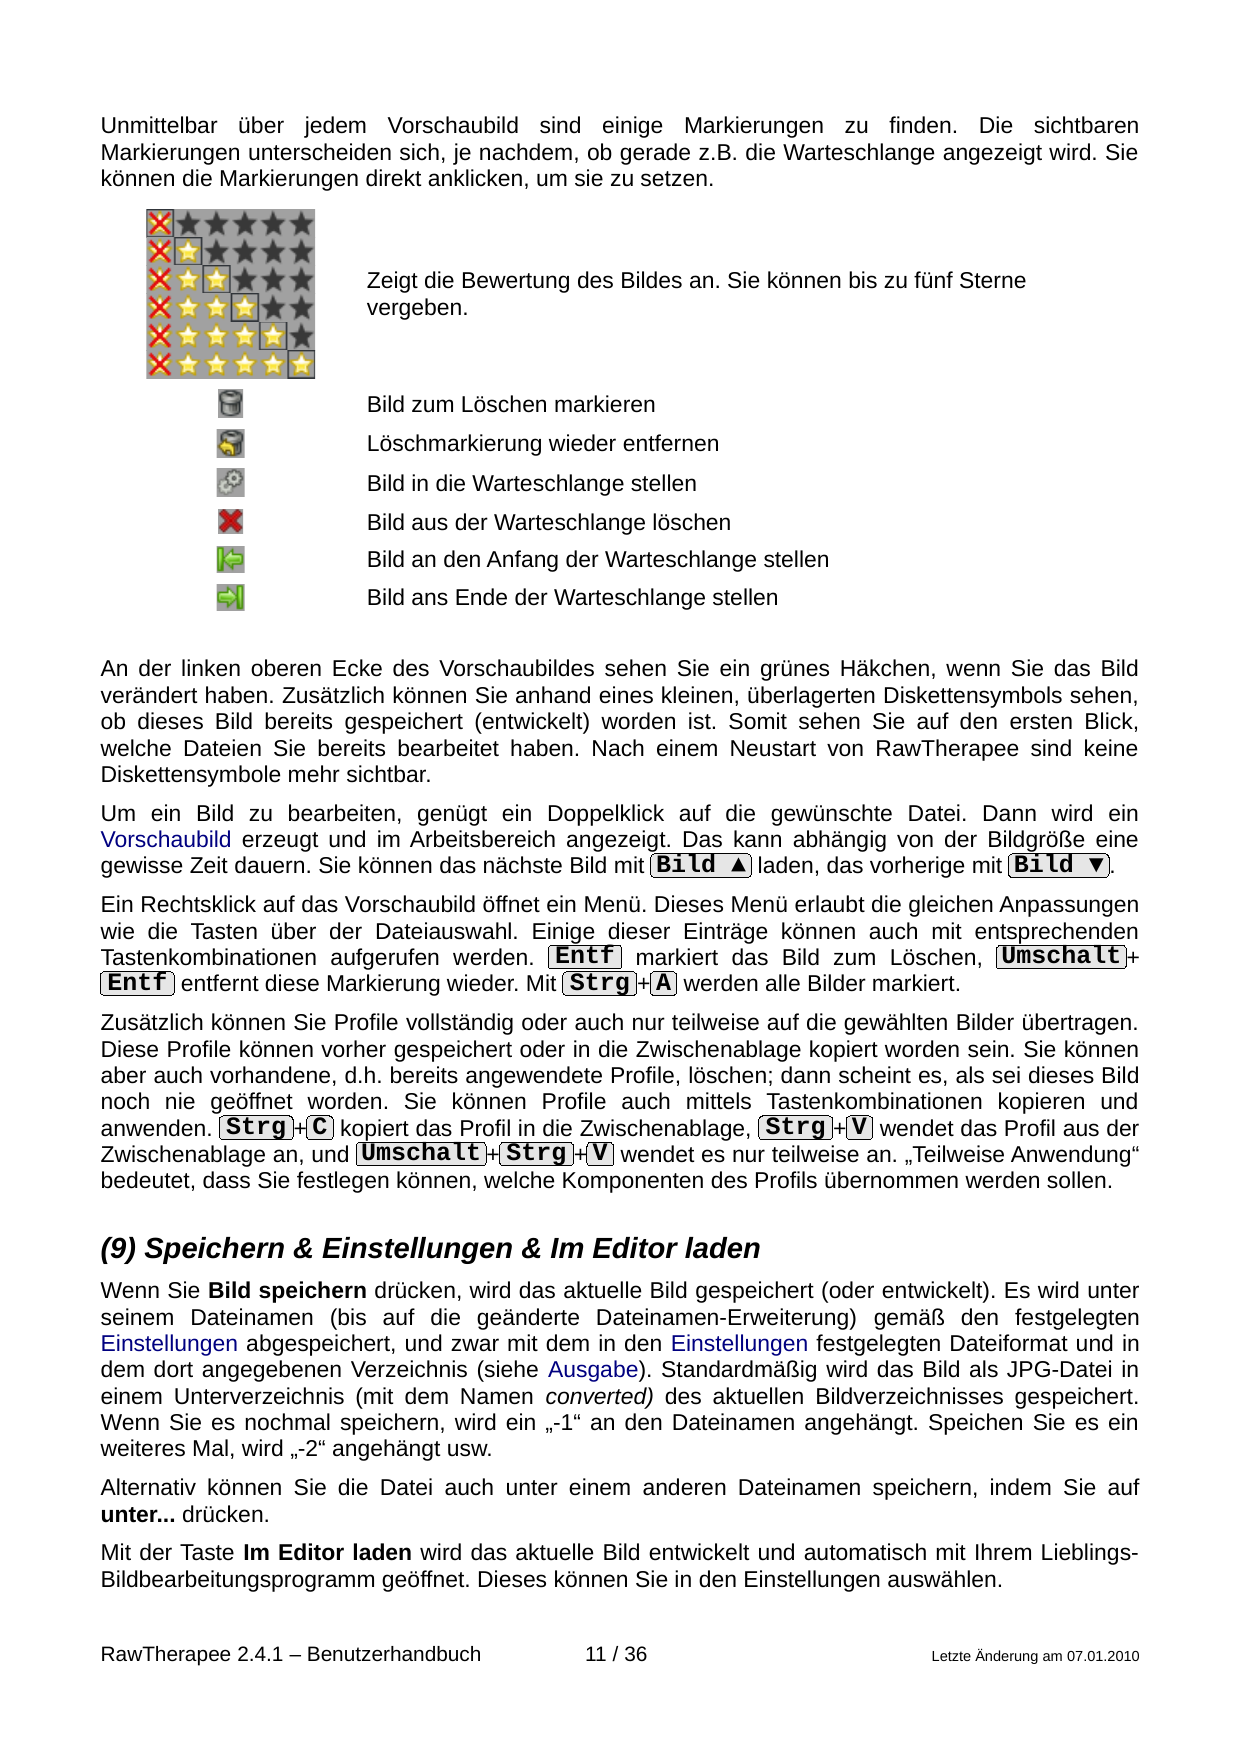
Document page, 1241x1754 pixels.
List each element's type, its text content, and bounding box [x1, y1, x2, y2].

text Wenn Sie Bild speichern drücken, wird das aktuelle Bild gespeichert (oder entwickelt). Es wird unter seinem Dateinamen (bis auf die geänderte Dateinamen-Erweiterung) gemäß den festgelegten Einstellungen abgespeichert, und zwar mit dem in den Einstellungen festgelegten Dateiformat und in dem dort angegebenen Verzeichnis (siehe Ausgabe). Standardmäßig wird das Bild als JPG-Datei in einem Unterverzeichnis (mit dem Namen converted) des aktuellen Bildverzeichnisses gespeichert. Wenn Sie es nochmal speichern, wird ein „-1“ an den Dateinamen angehängt. Speichen Sie es ein weiteres Mal, wird „-2“ angehängt usw. [100, 1277, 1140, 1462]
table_cell Bild in die Warteschlange stellen [361, 463, 1140, 503]
picture [146, 209, 315, 379]
table_cell Bild an den Anfang der Warteschlange stellen [361, 541, 1140, 578]
table_cell Bild ans Ende der Warteschlange stellen [361, 579, 1140, 617]
table_cell [100, 463, 361, 503]
picture [216, 546, 245, 573]
table_cell [100, 541, 361, 578]
table_header Zeigt die Bewertung des Bildes an. Sie können bis zu fünf Sterne vergeben. [361, 204, 1140, 384]
picture [216, 429, 245, 458]
text Unmittelbar über jedem Vorschaubild sind einige Markierungen zu finden. Die sichtbaren Markierungen unterscheiden sich, je nachdem, ob gerade z.B. die Warteschlange angezeigt wird. Sie können die Markierungen direkt anklicken, um sie zu setzen. [100, 112, 1140, 191]
picture [216, 468, 245, 497]
table_cell Löschmarkierung wieder entfernen [361, 424, 1140, 463]
picture [218, 389, 244, 418]
subtitle (9) Speichern & Einstellungen & Im Editor laden [100, 1231, 1140, 1265]
text An der linken oberen Ecke des Vorschaubildes sehen Sie ein grünes Häkchen, wenn Sie das Bild verändert haben. Zusätzlich können Sie anhand eines kleinen, überlagerten Diskettensymbols sehen, ob dieses Bild bereits gespeichert (entwickelt) worden ist. Somit sehen Sie auf den ersten Blick, welche Dateien Sie bereits bearbeitet haben. Nach einem Neustart von RawTherapee sind keine Diskettensymbole mehr sichtbar. [100, 655, 1140, 787]
table_cell [100, 384, 361, 423]
table_cell [100, 503, 361, 541]
table_cell [100, 579, 361, 617]
table_cell Bild zum Löschen markieren [361, 384, 1140, 423]
table_cell Bild aus der Warteschlange löschen [361, 503, 1140, 541]
table_cell [100, 424, 361, 463]
picture [216, 584, 245, 611]
picture [218, 509, 244, 534]
text Alternativ können Sie die Datei auch unter einem anderen Dateinamen speichern, indem Sie auf unter... drücken. [100, 1474, 1140, 1527]
text Zusätzlich können Sie Profile vollständig oder auch nur teilweise auf die gewählten Bilder übertragen. Diese Profile können vorher gespeichert oder in die Zwischenablage kopiert worden sein. Sie können aber auch vorhandene, d.h. bereits angewendete Profile, löschen; dann scheint es, als sei dieses Bild noch nie geöffnet worden. Sie können Profile auch mittels Tastenkombinationen kopieren und anwenden. + kopiert das Profil in die Zwischenablage, + wendet das Profil aus der Zwischenablage an, und ++ wendet es nur teilweise an. „Teilweise Anwendung“ bedeutet, dass Sie festlegen können, welche Komponenten des Profils übernommen werden sollen. [100, 1009, 1140, 1194]
text Ein Rechtsklick auf das Vorschaubild öffnet ein Menü. Dieses Menü erlaubt die gleichen Anpassungen wie die Tasten über der Dateiauswahl. Einige dieser Einträge können auch mit entsprechenden Tastenkombinationen aufgerufen werden. markiert das Bild zum Löschen, + entfernt diese Markierung wieder. Mit + werden alle Bilder markiert. [100, 891, 1140, 997]
text Um ein Bild zu bearbeiten, genügt ein Doppelklick auf die gewünschte Datei. Dann wird ein Vorschaubild erzeugt und im Arbeitsbereich angezeigt. Das kann abhängig von der Bildgröße eine gewisse Zeit dauern. Sie können das nächste Bild mit laden, das vorherige mit . [100, 800, 1140, 879]
text Mit der Taste Im Editor laden wird das aktuelle Bild entwickelt und automatisch mit Ihrem Lieblings-Bildbearbeitungsprogramm geöffnet. Dieses können Sie in den Einstellungen auswählen. [100, 1539, 1140, 1592]
table_header [100, 204, 361, 384]
